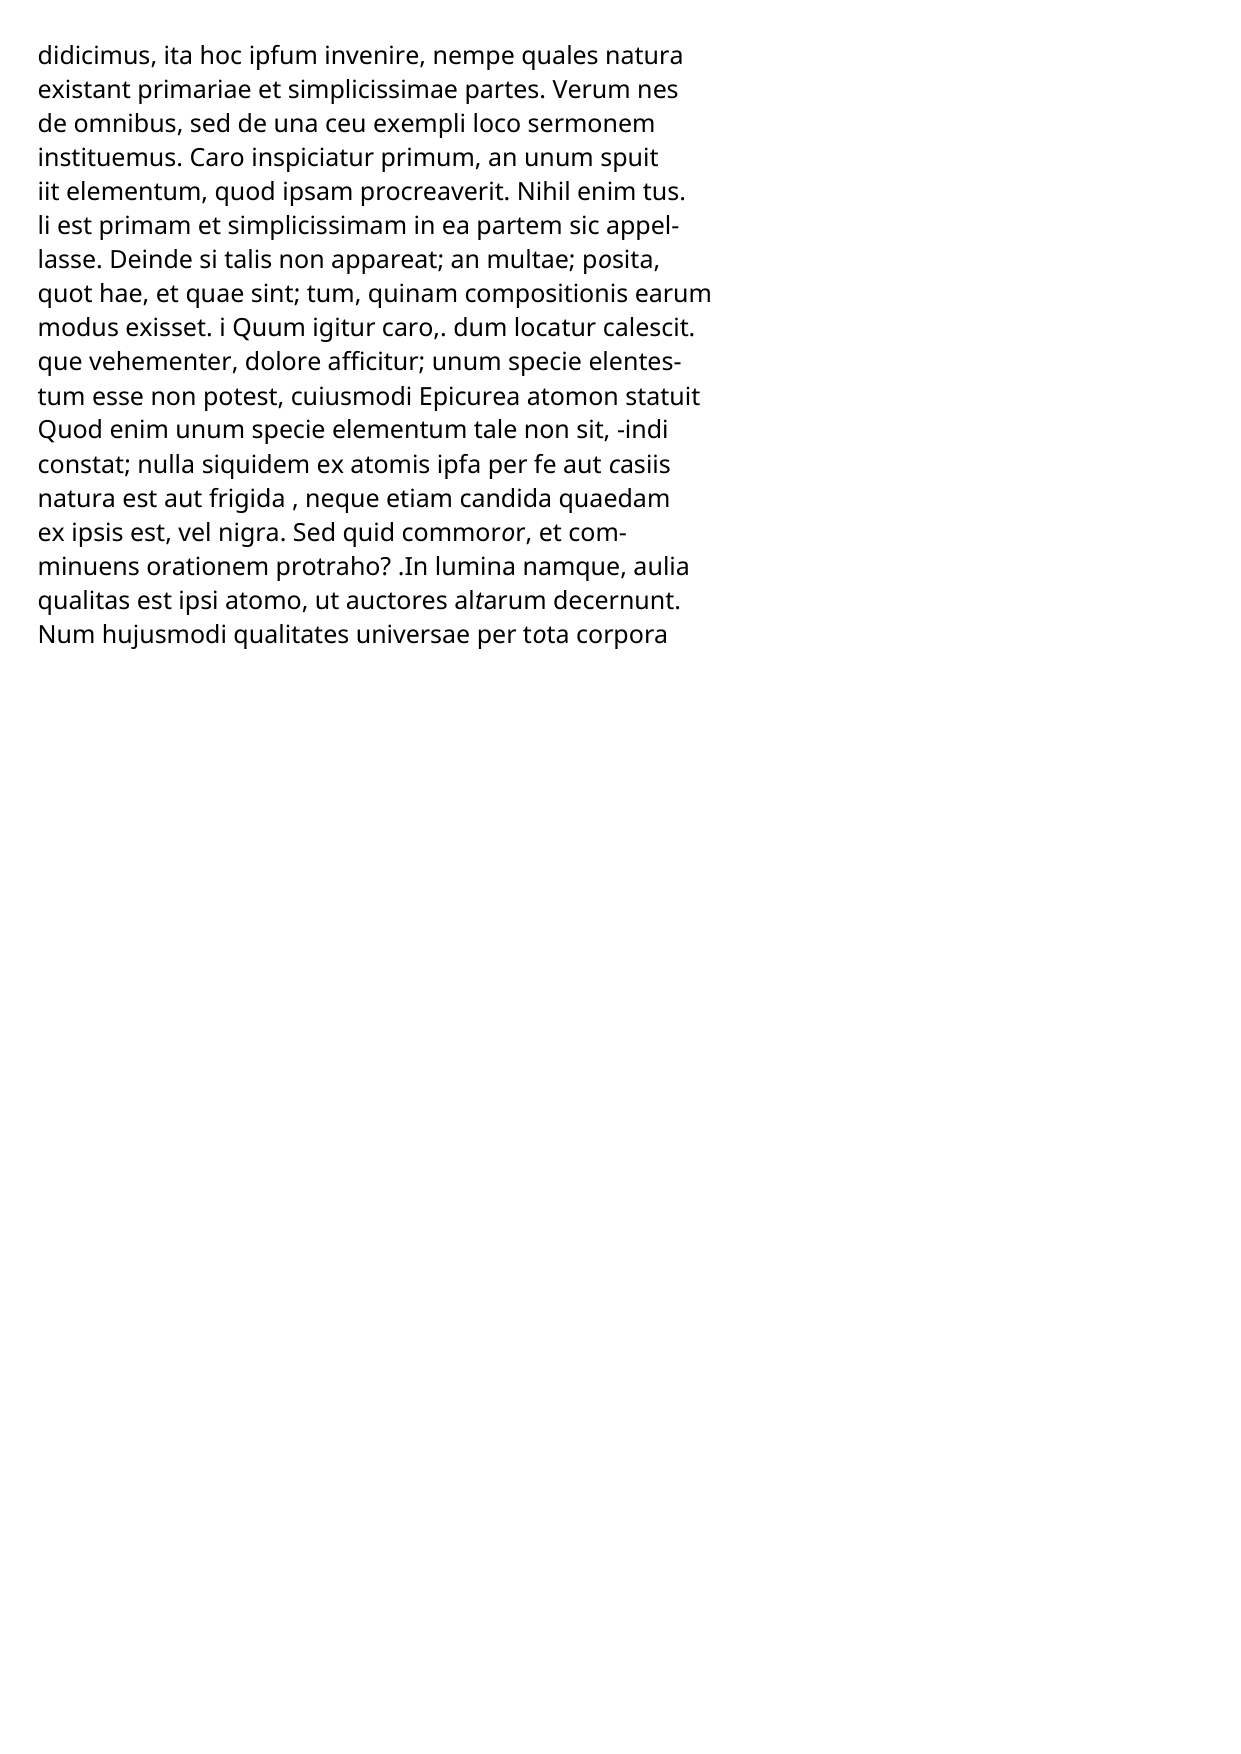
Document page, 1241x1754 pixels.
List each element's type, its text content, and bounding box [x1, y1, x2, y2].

text didicimus, ita hoc ipfum invenire, nempe quales natura existant primariae et simplicissimae partes. Verum nes de omnibus, sed de una ceu exempli loco sermonem instituemus. Caro inspiciatur primum, an unum spuit iit elementum, quod ipsam procreaverit. Nihil enim tus. li est primam et simplicissimam in ea partem sic appel- lasse. Deinde si talis non appareat; an multae; posita, quot hae, et quae sint; tum, quinam compositionis earum modus exisset. i Quum igitur caro,. dum locatur calescit. que vehementer, dolore afficitur; unum specie elentes- tum esse non potest, cuiusmodi Epicurea atomon statuit Quod enim unum specie elementum tale non sit, -indi constat; nulla siquidem ex atomis ipfa per fe aut casiis natura est aut frigida , neque etiam candida quaedam ex ipsis est, vel nigra. Sed quid commoror, et com- minuens orationem protraho? .In lumina namque, aulia qualitas est ipsi atomo, ut auctores altarum decernunt. Num hujusmodi qualitates universae per tota corpora [37, 37, 1203, 651]
